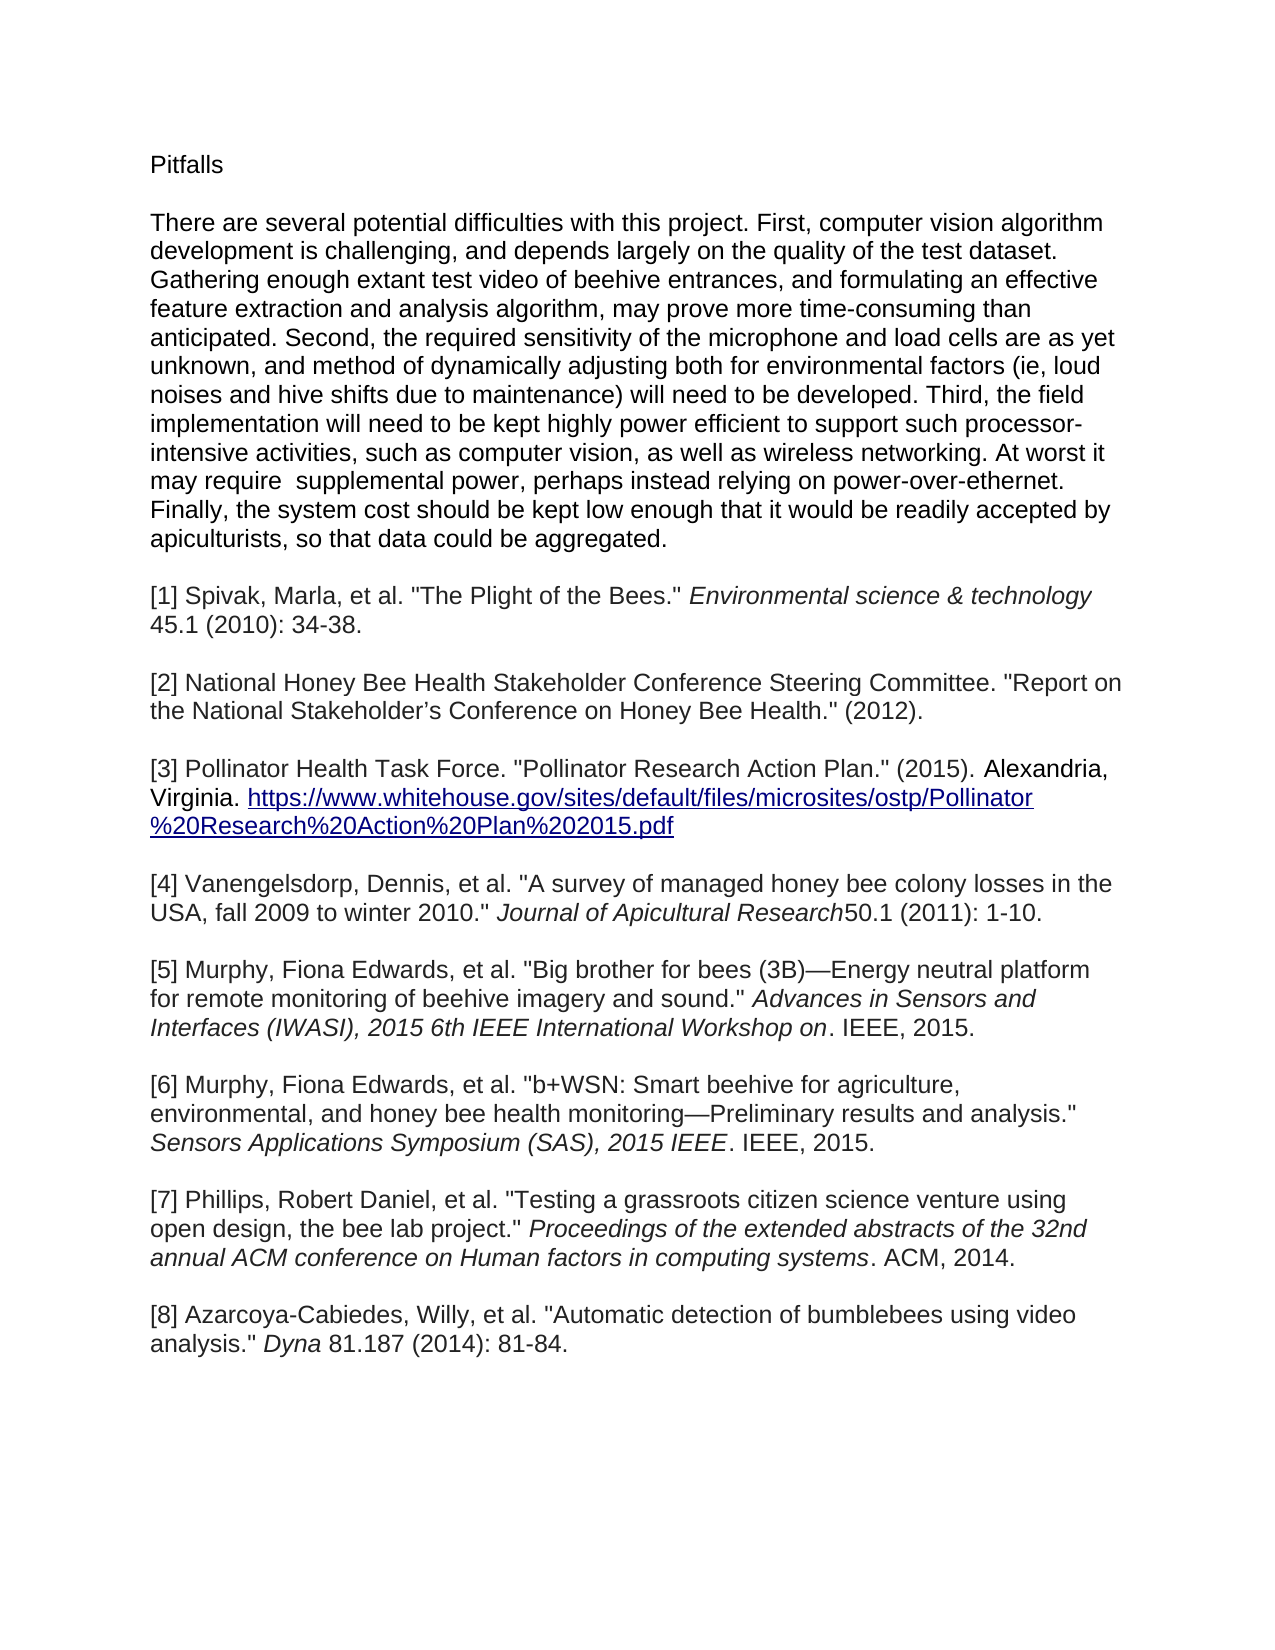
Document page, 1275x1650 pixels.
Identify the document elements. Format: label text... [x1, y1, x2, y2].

text [2] National Honey Bee Health Stakeholder Conference Steering Committee. "Report on the National Stakeholder’s Conference on Honey Bee Health." (2012). [150, 667, 1125, 725]
text There are several potential difficulties with this project. First, computer vision algorithm development is challenging, and depends largely on the quality of the test dataset. Gathering enough extant test video of beehive entrances, and formulating an effective feature extraction and analysis algorithm, may prove more time-consuming than anticipated. Second, the required sensitivity of the microphone and load cells are as yet unknown, and method of dynamically adjusting both for environmental factors (ie, loud noises and hive shifts due to maintenance) will need to be developed. Third, the field implementation will need to be kept highly power efficient to support such processor-intensive activities, such as computer vision, as well as wireless networking. At worst it may require supplemental power, perhaps instead relying on power-over-ethernet. Finally, the system cost should be kept low enough that it would be readily accepted by apiculturists, so that data could be aggregated. [150, 207, 1125, 552]
text [8] Azarcoya-Cabiedes, Willy, et al. "Automatic detection of bumblebees using video analysis." Dyna 81.187 (2014): 81-84. [150, 1300, 1125, 1357]
text [6] Murphy, Fiona Edwards, et al. "b+WSN: Smart beehive for agriculture, environmental, and honey bee health monitoring—Preliminary results and analysis." Sensors Applications Symposium (SAS), 2015 IEEE. IEEE, 2015. [150, 1070, 1125, 1156]
text [7] Phillips, Robert Daniel, et al. "Testing a grassroots citizen science venture using open design, the bee lab project." Proceedings of the extended abstracts of the 32nd annual ACM conference on Human factors in computing systems. ACM, 2014. [150, 1185, 1125, 1271]
text Pitfalls [150, 150, 1125, 179]
text [5] Murphy, Fiona Edwards, et al. "Big brother for bees (3B)—Energy neutral platform for remote monitoring of beehive imagery and sound." Advances in Sensors and Interfaces (IWASI), 2015 6th IEEE International Workshop on. IEEE, 2015. [150, 955, 1125, 1041]
text [4] Vanengelsdorp, Dennis, et al. "A survey of managed honey bee colony losses in the USA, fall 2009 to winter 2010." Journal of Apicultural Research50.1 (2011): 1-10. [150, 869, 1125, 926]
text [1] Spivak, Marla, et al. "The Plight of the Bees." Environmental science & technology 45.1 (2010): 34-38. [150, 581, 1125, 639]
text [3] Pollinator Health Task Force. "Pollinator Research Action Plan." (2015). Alexandria, Virginia. https://www.whitehouse.gov/sites/default/files/microsites/ostp/Pollinator%20Research%20Action%20Plan%202015.pdf [150, 754, 1125, 840]
